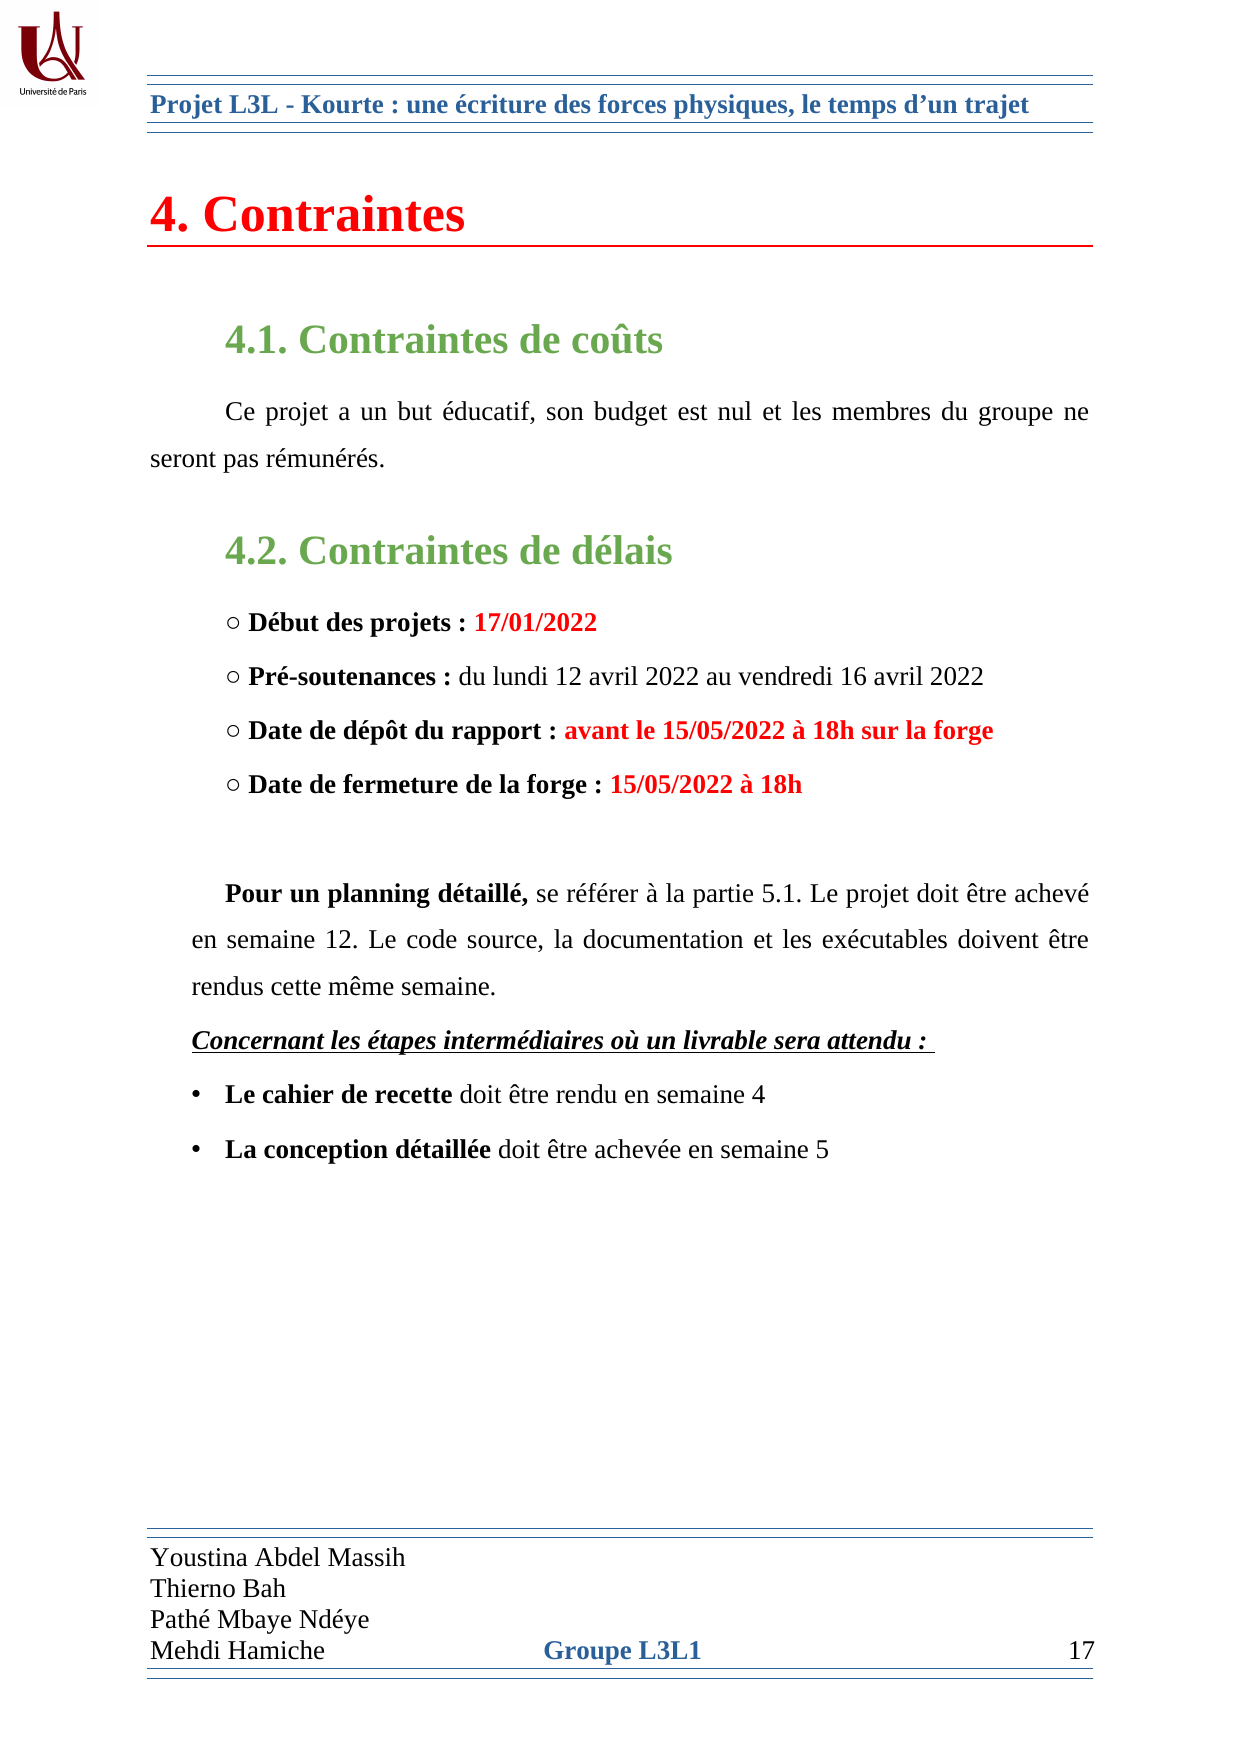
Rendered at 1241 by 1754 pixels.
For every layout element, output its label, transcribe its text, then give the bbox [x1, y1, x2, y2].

subtitle 4. Contraintes [147, 179, 1093, 245]
picture [0, 0, 101, 107]
text Ce projet a un but éducatif, son budget est nul et les membres du groupe ne seront pas rémunérés. [150, 395, 1090, 473]
text Pour un planning détaillé, se référer à la partie 5.1. Le projet doit être achevé en semaine 12. Le code source, la documentation et les exécutables doivent être rendus cette même semaine. [191, 877, 1090, 1001]
list La conception détaillée doit être achevée en semaine 5 [191, 1133, 1090, 1164]
text ○ Pré-soutenances : du lundi 12 avril 2022 au vendredi 16 avril 2022 [191, 660, 1090, 691]
subtitle 4.2. Contraintes de délais [150, 526, 1090, 574]
text ○ Date de dépôt du rapport : avant le 15/05/2022 à 18h sur la forge [191, 714, 1090, 746]
list Le cahier de recette doit être rendu en semaine 4 [191, 1078, 1090, 1110]
text Concernant les étapes intermédiaires où un livrable sera attendu : [191, 1024, 1090, 1056]
text ○ Début des projets : 17/01/2022 [191, 606, 1090, 637]
text ○ Date de fermeture de la forge : 15/05/2022 à 18h [191, 768, 1090, 800]
subtitle 4.1. Contraintes de coûts [150, 315, 1090, 363]
